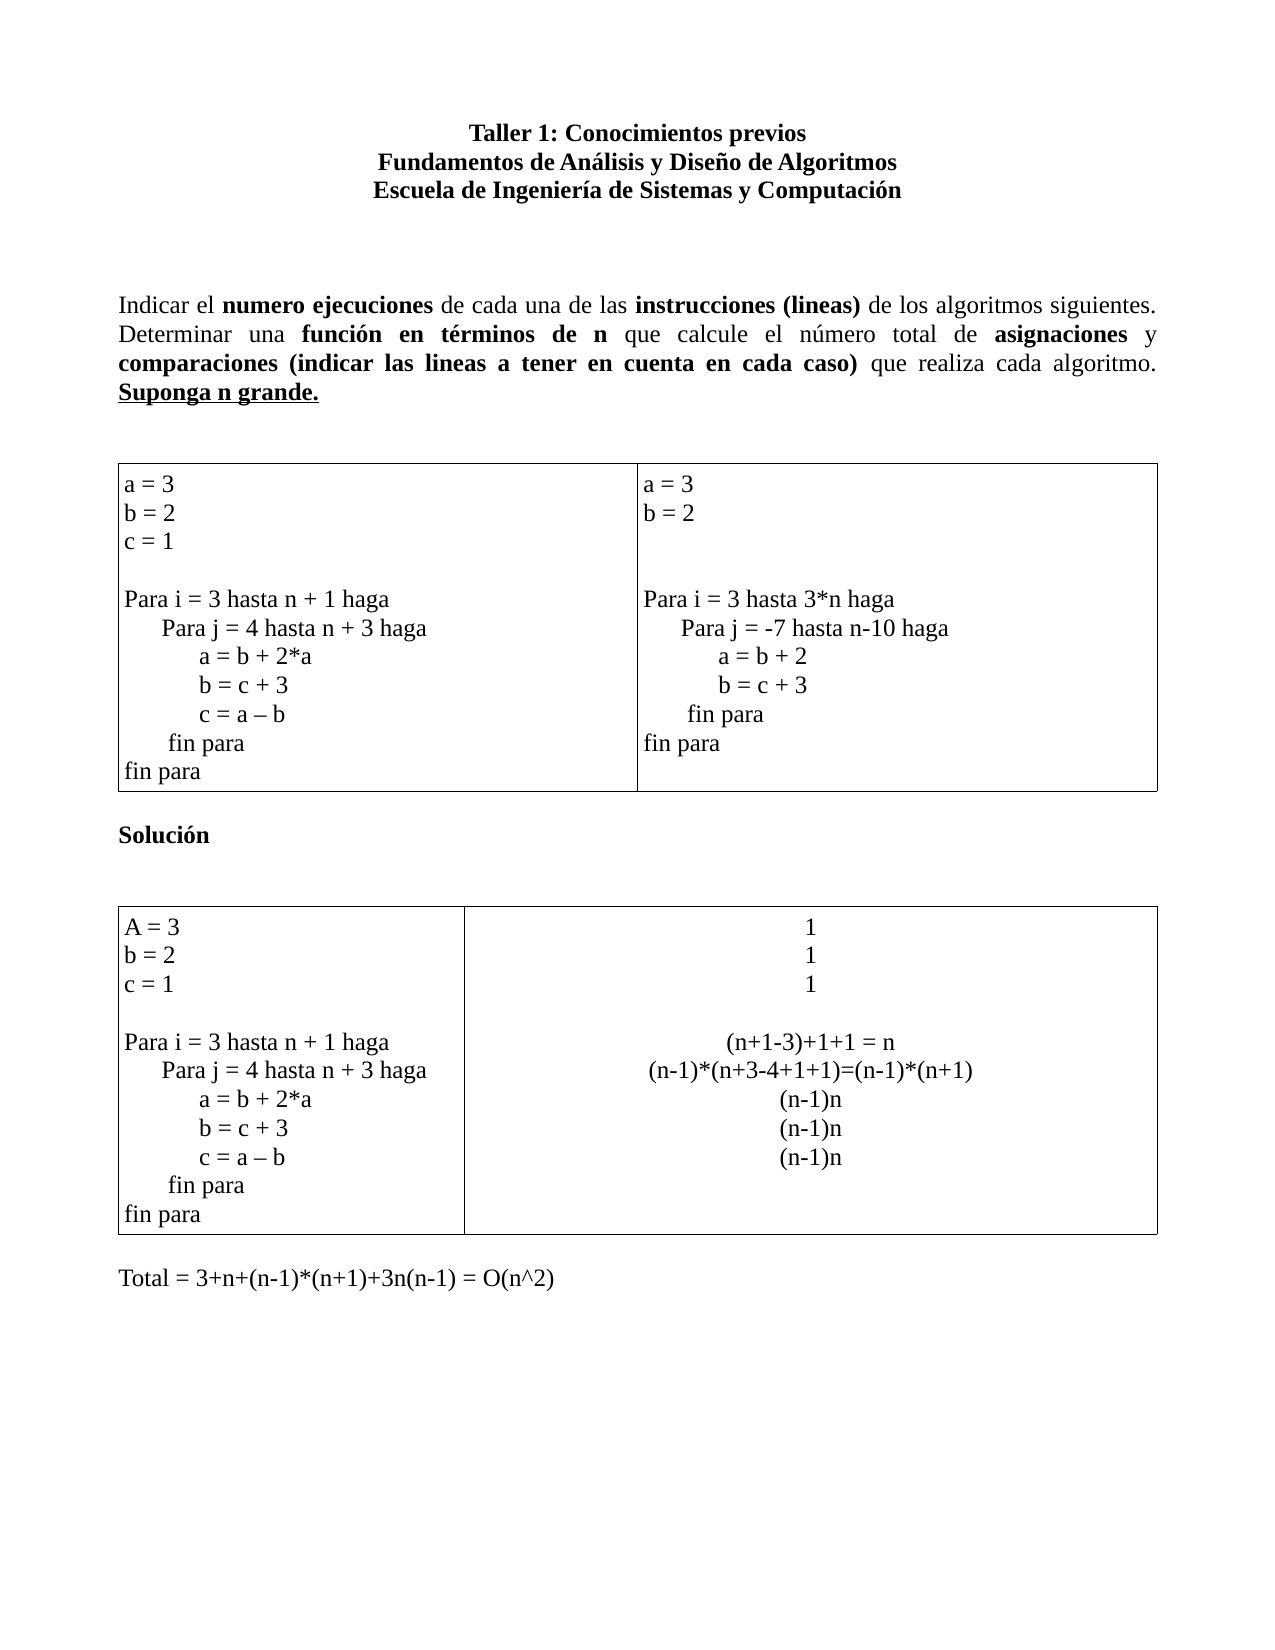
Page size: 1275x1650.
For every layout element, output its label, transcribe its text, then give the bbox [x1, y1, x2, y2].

table_header a = 3 b = 2 c = 1 Para i = 3 hasta n + 1 haga Para j = 4 hasta n + 3 haga a = b + 2*a b = c + 3 c = a – b fin para fin para [119, 464, 637, 791]
text Taller 1: Conocimientos previos [118, 118, 1157, 147]
text Indicar el numero ejecuciones de cada una de las instrucciones (lineas) de los algoritmos siguientes. Determinar una función en términos de n que calcule el número total de asignaciones y comparaciones (indicar las lineas a tener en cuenta en cada caso) que realiza cada algoritmo. Suponga n grande. [118, 291, 1157, 406]
text Total = 3+n+(n-1)*(n+1)+3n(n-1) = O(n^2) [118, 1263, 1157, 1291]
text Fundamentos de Análisis y Diseño de Algoritmos [118, 147, 1157, 176]
table_header 1 1 1 (n+1-3)+1+1 = n (n-1)*(n+3-4+1+1)=(n-1)*(n+1) (n-1)n (n-1)n (n-1)n [465, 907, 1157, 1234]
table_header a = 3 b = 2 Para i = 3 hasta 3*n haga Para j = -7 hasta n-10 haga a = b + 2 b = c + 3 fin para fin para [638, 464, 1157, 791]
text Escuela de Ingeniería de Sistemas y Computación [118, 176, 1157, 204]
table_header A = 3 b = 2 c = 1 Para i = 3 hasta n + 1 haga Para j = 4 hasta n + 3 haga a = b + 2*a b = c + 3 c = a – b fin para fin para [119, 907, 464, 1234]
text Solución [118, 820, 1157, 848]
